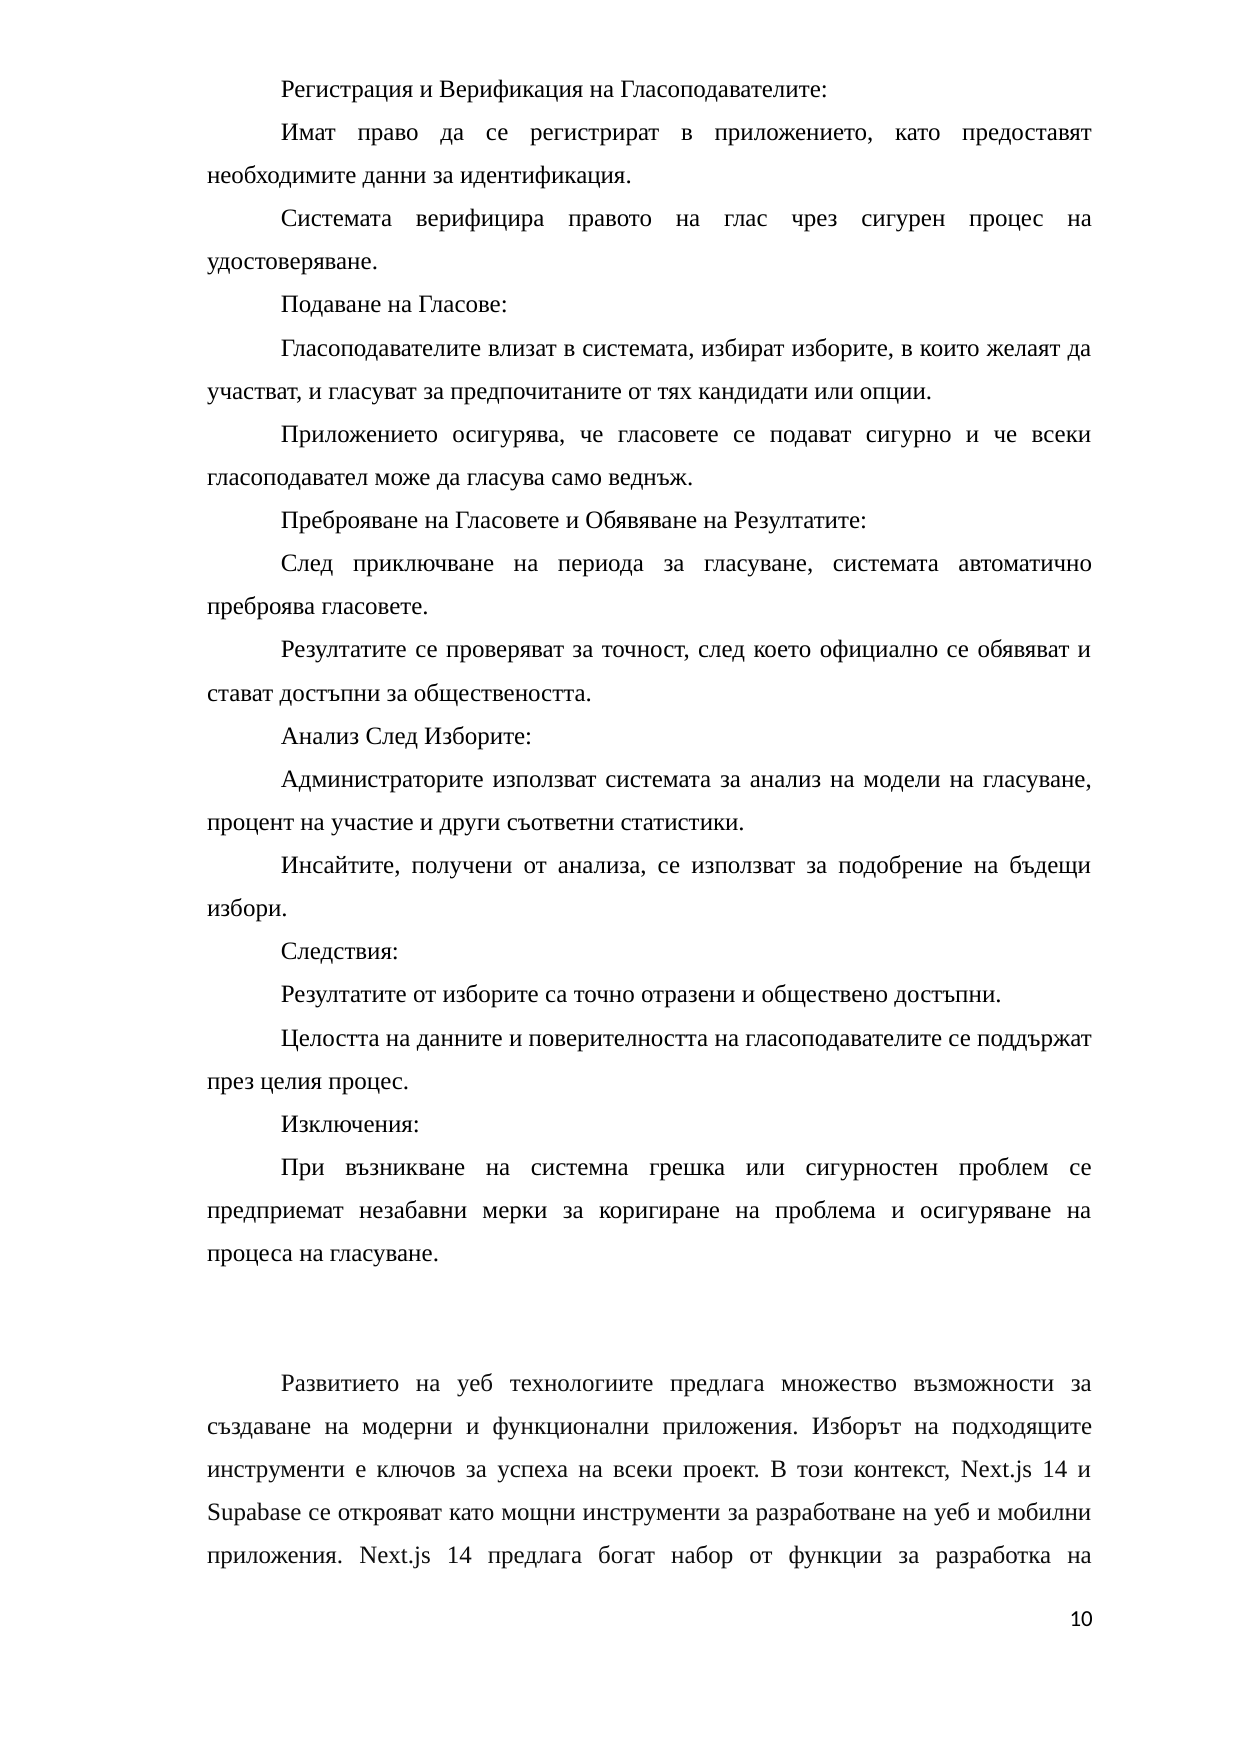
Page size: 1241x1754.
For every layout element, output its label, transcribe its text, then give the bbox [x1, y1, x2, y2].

text Резултатите се проверяват за точност, след което официално се обявяват и стават достъпни за обществеността. [207, 634, 1092, 706]
text Преброяване на Гласовете и Обявяване на Резултатите: [207, 505, 1092, 534]
text Регистрация и Верификация на Гласоподавателите: [207, 74, 1092, 103]
text Следствия: [207, 936, 1092, 965]
text Инсайтите, получени от анализа, се използват за подобрение на бъдещи избори. [207, 850, 1092, 922]
text Целостта на данните и поверителността на гласоподавателите се поддържат през целия процес. [207, 1023, 1092, 1094]
text Подаване на Гласове: [207, 289, 1092, 318]
text Имат право да се регистрират в приложението, като предоставят необходимите данни за идентификация. [207, 117, 1092, 189]
text Приложението осигурява, че гласовете се подават сигурно и че всеки гласоподавател може да гласува само веднъж. [207, 419, 1092, 491]
text След приключване на периода за гласуване, системата автоматично преброява гласовете. [207, 548, 1092, 620]
text При възникване на системна грешка или сигурностен проблем се предприемат незабавни мерки за коригиране на проблема и осигуряване на процеса на гласуване. [207, 1152, 1092, 1267]
text Гласоподавателите влизат в системата, избират изборите, в които желаят да участват, и гласуват за предпочитаните от тях кандидати или опции. [207, 333, 1092, 404]
text Системата верифицира правото на глас чрез сигурен процес на удостоверяване. [207, 203, 1092, 275]
text Резултатите от изборите са точно отразени и обществено достъпни. [207, 979, 1092, 1008]
text Анализ След Изборите: [207, 721, 1092, 749]
text Администраторите използват системата за анализ на модели на гласуване, процент на участие и други съответни статистики. [207, 764, 1092, 836]
text Изключения: [207, 1109, 1092, 1138]
text Развитието на уеб технологиите предлага множество възможности за създаване на модерни и функционални приложения. Изборът на подходящите инструменти е ключов за успеха на всеки проект. В този контекст, Next.js 14 и Supabase се открояват като мощни инструменти за разработване на уеб и мобилни приложения. Next.js 14 предлага богат набор от функции за разработка на [207, 1368, 1092, 1569]
